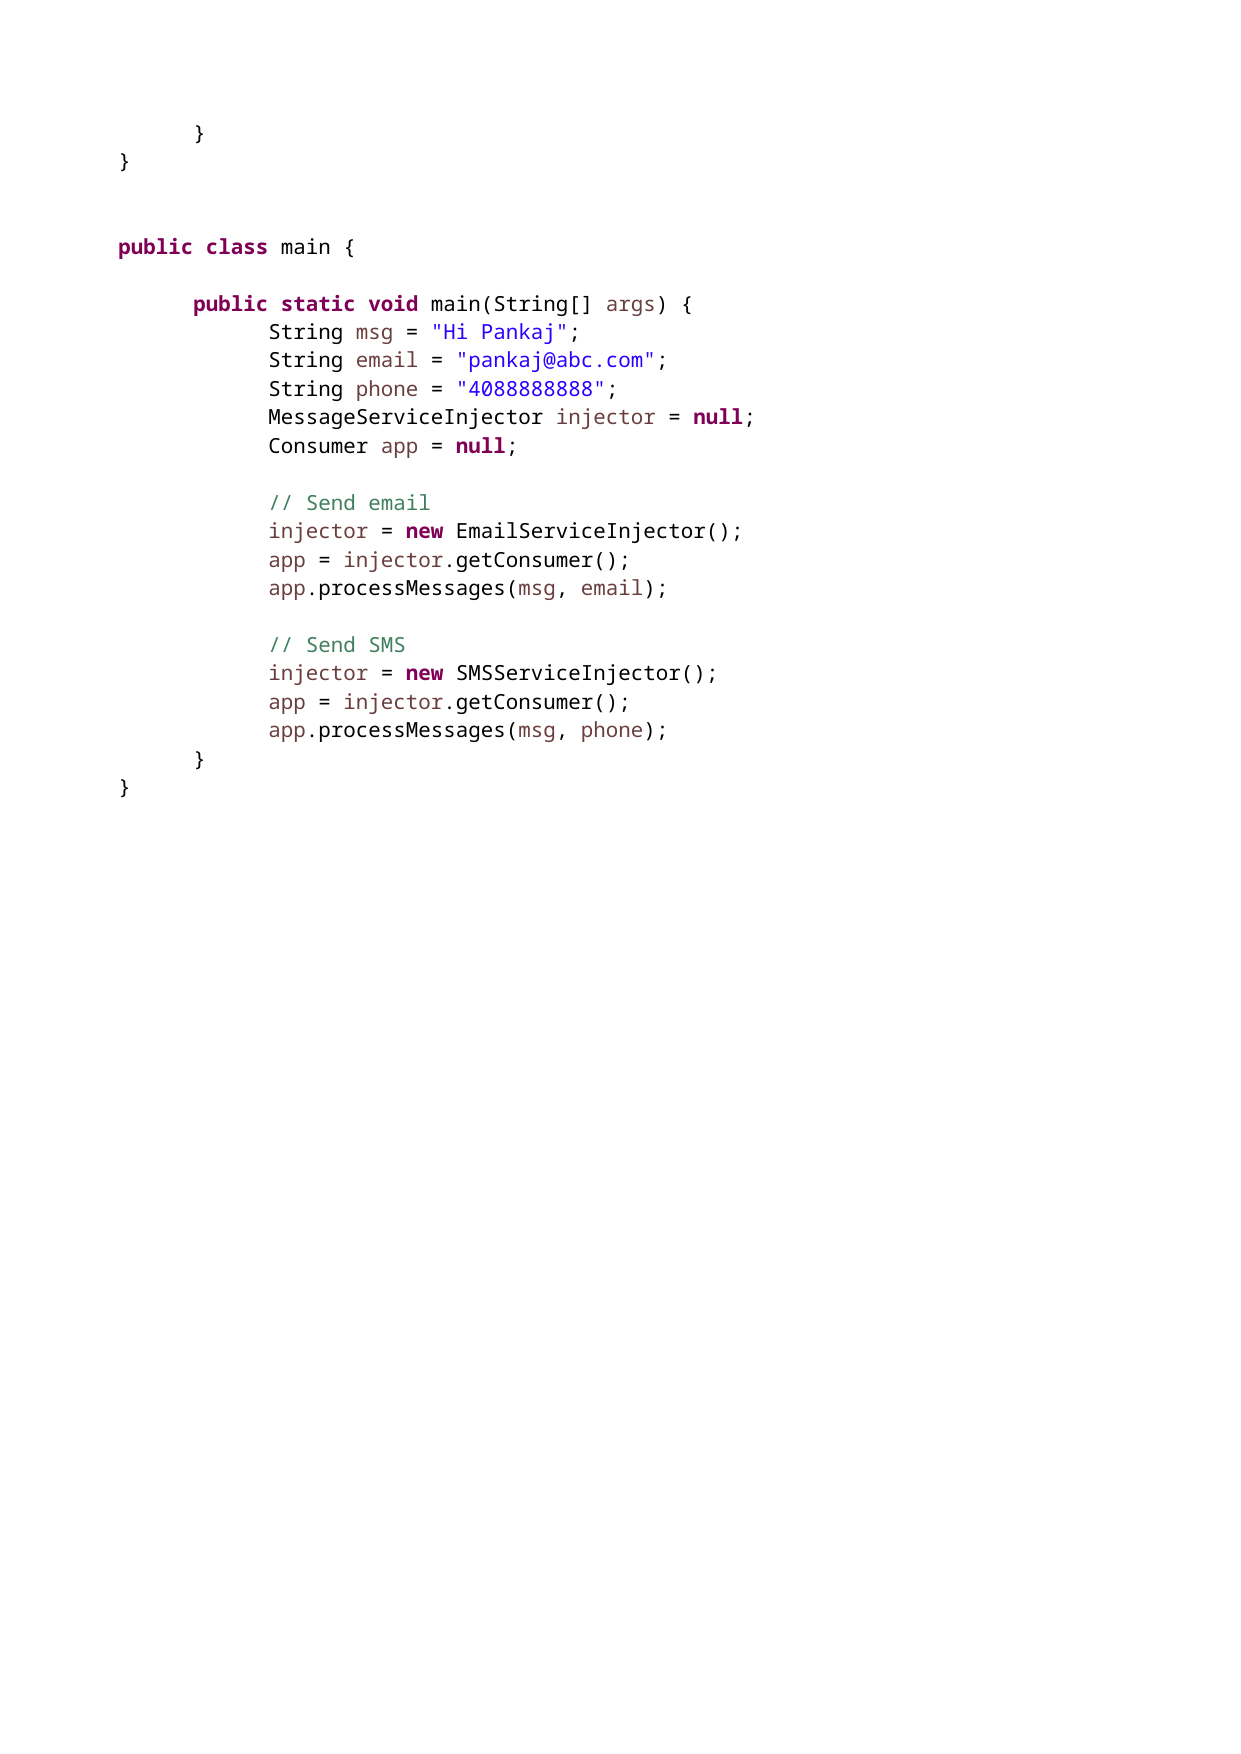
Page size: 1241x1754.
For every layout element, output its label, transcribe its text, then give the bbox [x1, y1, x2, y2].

text app.processMessages(msg, email); [118, 573, 1122, 602]
text public static void main(String[] args) { [118, 289, 1122, 317]
text } [118, 147, 1122, 175]
text } [118, 118, 1122, 147]
text // Send SMS [118, 630, 1122, 658]
text injector = new SMSServiceInjector(); [118, 658, 1122, 687]
text // Send email [118, 488, 1122, 516]
text String phone = "4088888888"; [118, 374, 1122, 402]
text injector = new EmailServiceInjector(); [118, 516, 1122, 545]
text String msg = "Hi Pankaj"; [118, 317, 1122, 346]
text app = injector.getConsumer(); [118, 545, 1122, 573]
text } [118, 744, 1122, 772]
text Consumer app = null; [118, 431, 1122, 459]
text String email = "pankaj@abc.com"; [118, 346, 1122, 374]
text } [118, 772, 1122, 801]
text public class main { [118, 232, 1122, 260]
text MessageServiceInjector injector = null; [118, 402, 1122, 431]
text app.processMessages(msg, phone); [118, 715, 1122, 744]
text app = injector.getConsumer(); [118, 687, 1122, 715]
